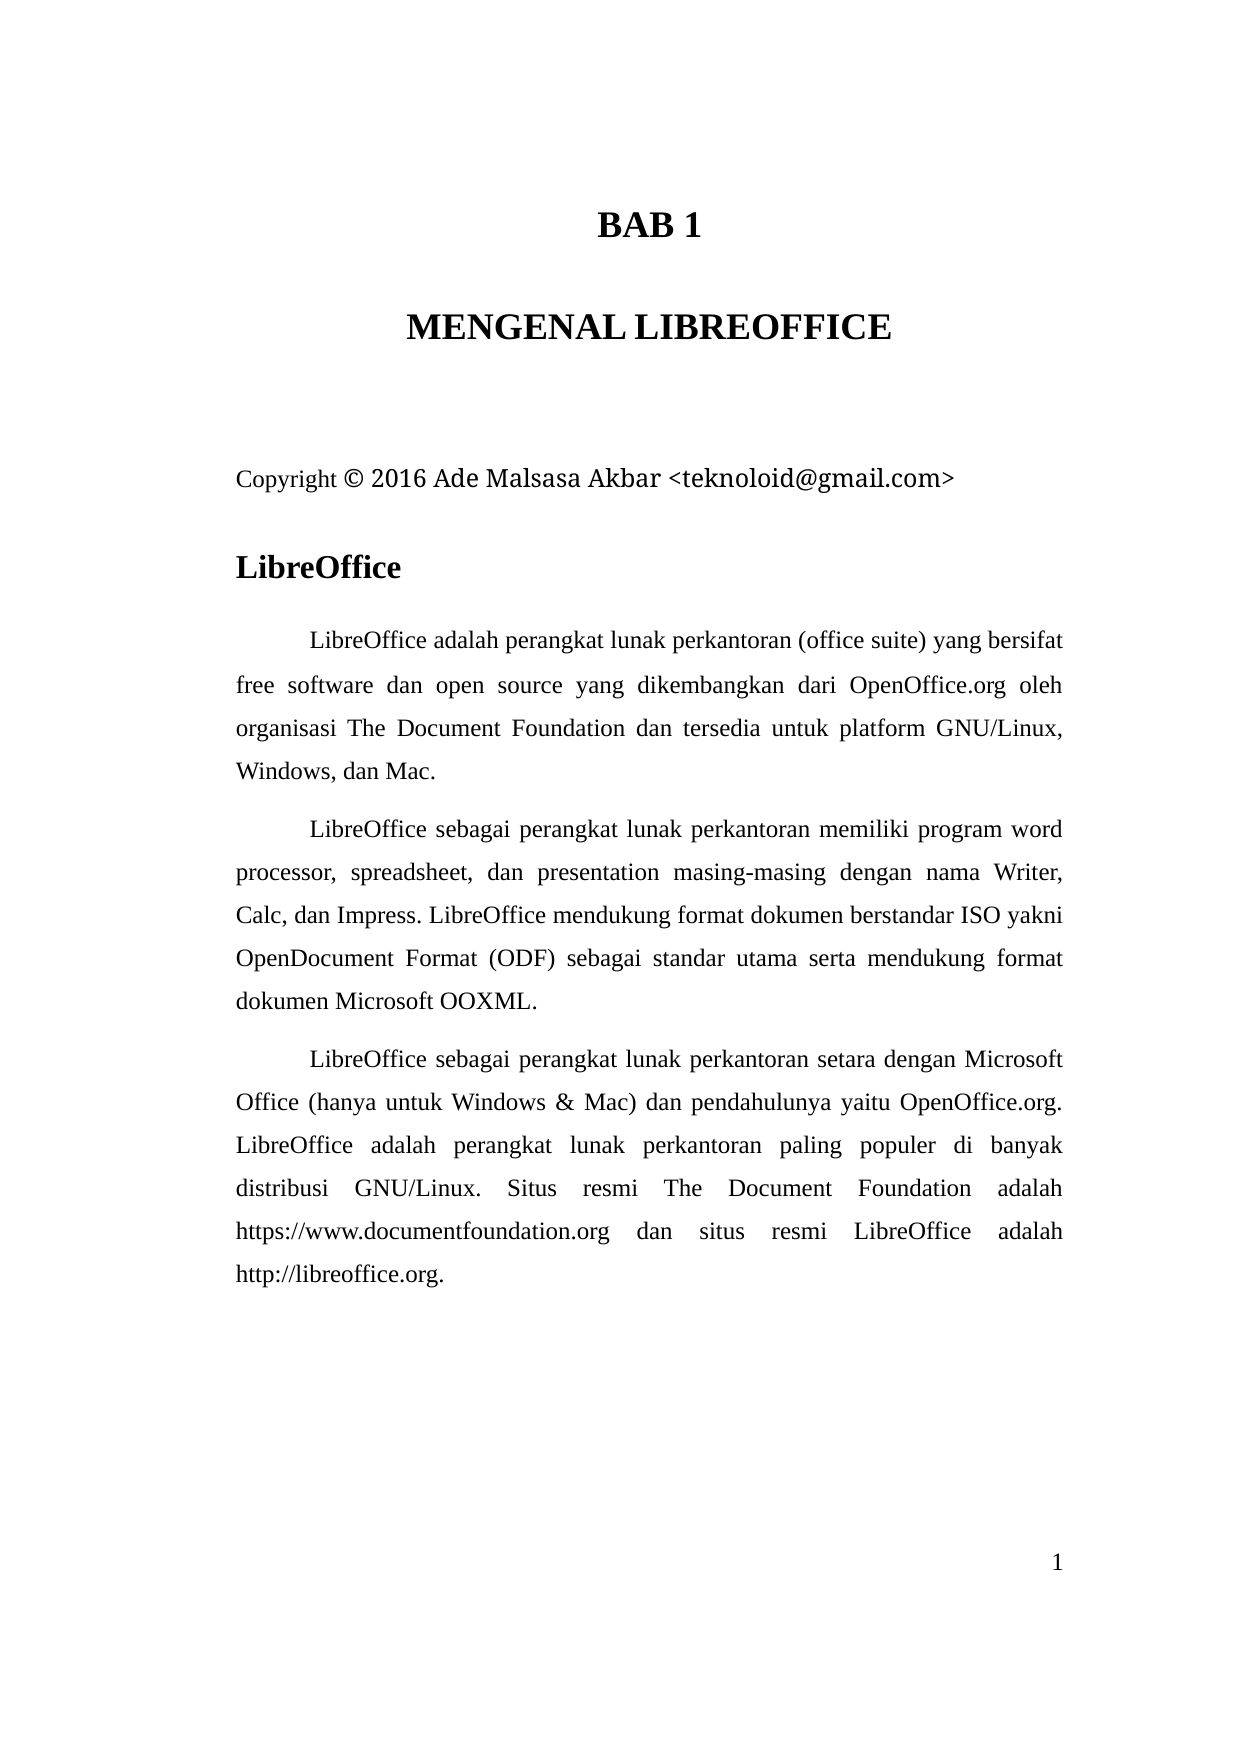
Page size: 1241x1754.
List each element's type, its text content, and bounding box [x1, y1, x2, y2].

subtitle MENGENAL LIBREOFFICE [236, 304, 1063, 347]
subtitle LibreOffice [236, 547, 1063, 585]
subtitle BAB 1 [236, 202, 1063, 245]
text LibreOffice sebagai perangkat lunak perkantoran memiliki program word processor, spreadsheet, dan presentation masing-masing dengan nama Writer, Calc, dan Impress. LibreOffice mendukung format dokumen berstandar ISO yakni OpenDocument Format (ODF) sebagai standar utama serta mendukung format dokumen Microsoft OOXML. [236, 814, 1063, 1015]
text LibreOffice adalah perangkat lunak perkantoran (office suite) yang bersifat free software dan open source yang dikembangkan dari OpenOffice.org oleh organisasi The Document Foundation dan tersedia untuk platform GNU/Linux, Windows, dan Mac. [236, 617, 1063, 785]
text Copyright © 2016 Ade Malsasa Akbar <teknoloid@gmail.com> [236, 461, 1063, 495]
text LibreOffice sebagai perangkat lunak perkantoran setara dengan Microsoft Office (hanya untuk Windows & Mac) dan pendahulunya yaitu OpenOffice.org. LibreOffice adalah perangkat lunak perkantoran paling populer di banyak distribusi GNU/Linux. Situs resmi The Document Foundation adalah https://www.documentfoundation.org dan situs resmi LibreOffice adalah http://libreoffice.org. [236, 1044, 1063, 1288]
